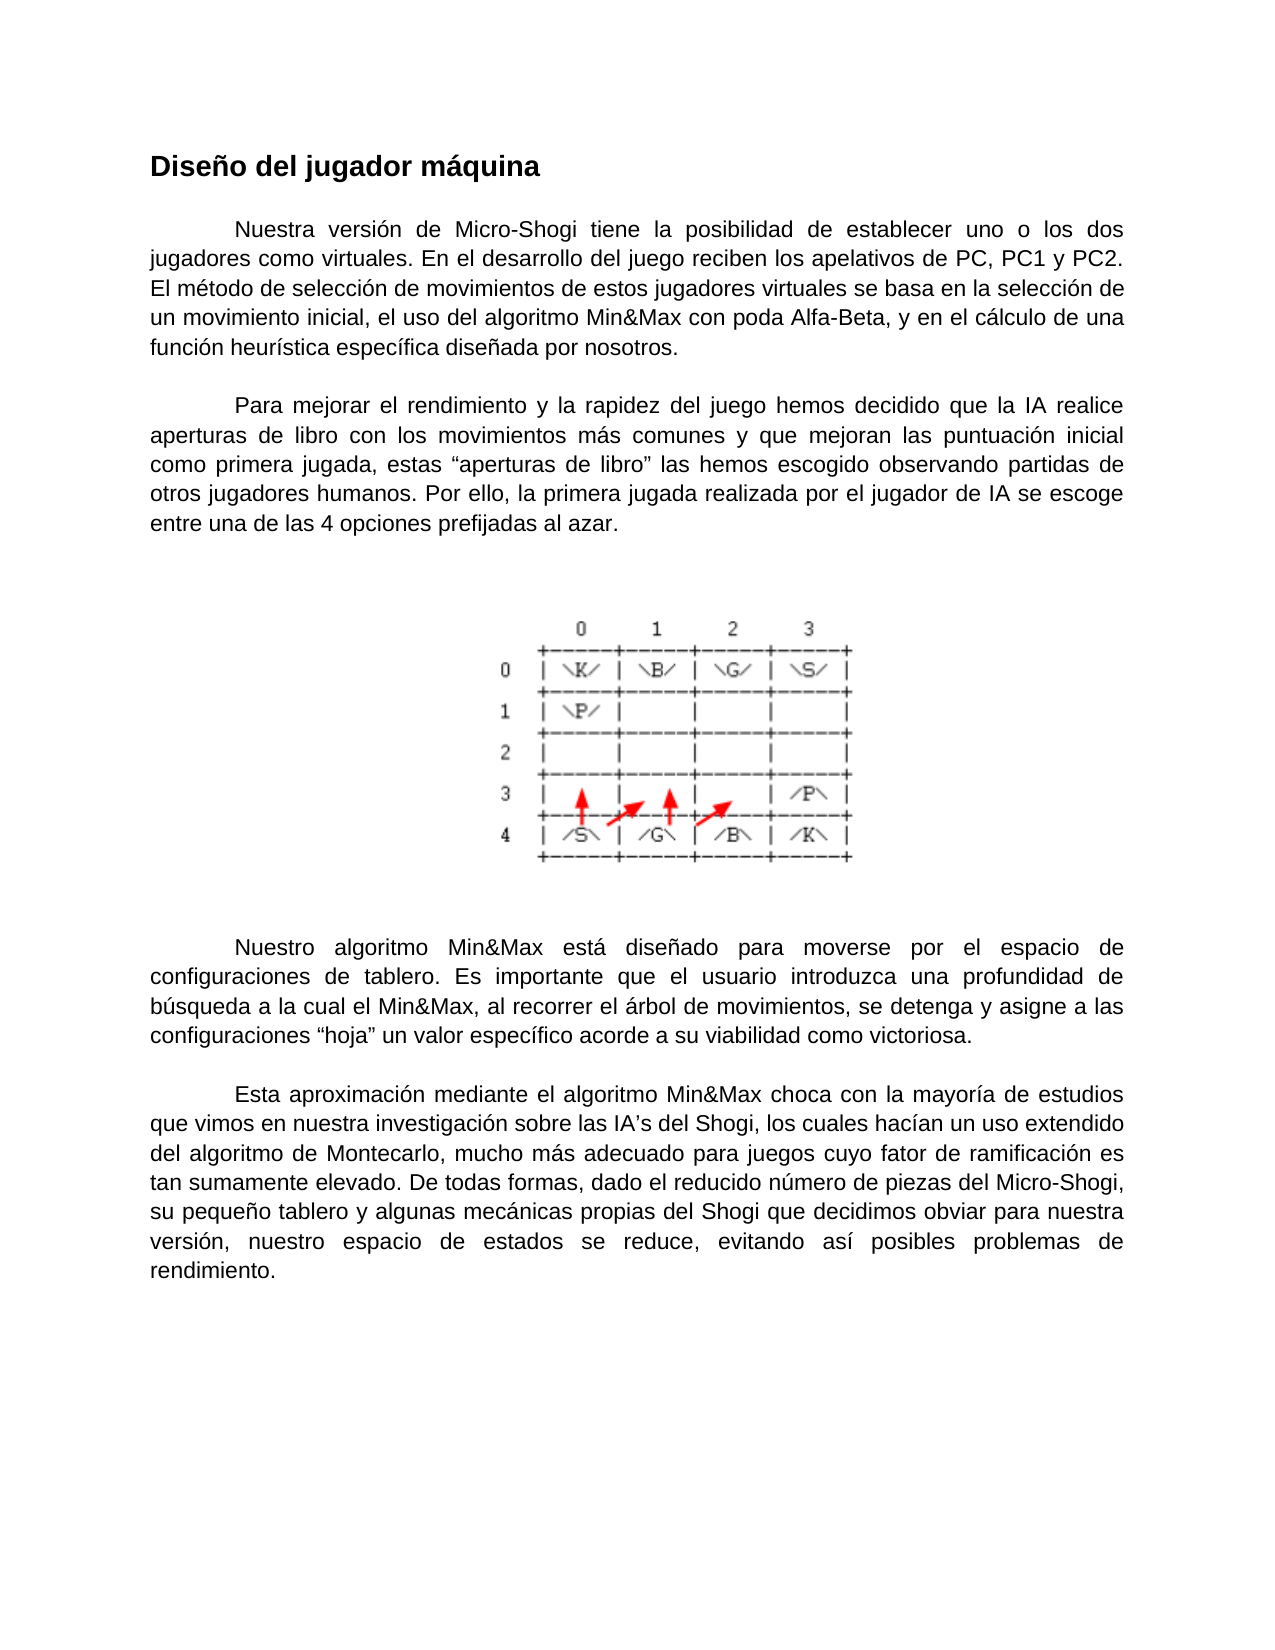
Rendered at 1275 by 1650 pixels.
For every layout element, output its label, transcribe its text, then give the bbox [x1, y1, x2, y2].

text Para mejorar el rendimiento y la rapidez del juego hemos decidido que la IA realice aperturas de libro con los movimientos más comunes y que mejoran las puntuación inicial como primera jugada, estas “aperturas de libro” las hemos escogido observando partidas de otros jugadores humanos. Por ello, la primera jugada realizada por el jugador de IA se escoge entre una de las 4 opciones prefijadas al azar. [150, 393, 1125, 536]
text Nuestro algoritmo Min&Max está diseñado para moverse por el espacio de configuraciones de tablero. Es importante que el usuario introduzca una profundidad de búsqueda a la cual el Min&Max, al recorrer el árbol de movimientos, se detenga y asigne a las configuraciones “hoja” un valor específico acorde a su viabilidad como victoriosa. [150, 934, 1125, 1048]
text Esta aproximación mediante el algoritmo Min&Max choca con la mayoría de estudios que vimos en nuestra investigación sobre las IA’s del Shogi, los cuales hacían un uso extendido del algoritmo de Montecarlo, mucho más adecuado para juegos cuyo fator de ramificación es tan sumamente elevado. De todas formas, dado el reducido número de piezas del Micro-Shogi, su pequeño tablero y algunas mecánicas propias del Shogi que decidimos obviar para nuestra versión, nuestro espacio de estados se reduce, evitando así posibles problemas de rendimiento. [150, 1081, 1125, 1283]
picture [486, 598, 873, 872]
text Diseño del jugador máquina [150, 150, 1125, 183]
text Nuestra versión de Micro-Shogi tiene la posibilidad de establecer uno o los dos jugadores como virtuales. En el desarrollo del juego reciben los apelativos de PC, PC1 y PC2. El método de selección de movimientos de estos jugadores virtuales se basa en la selección de un movimiento inicial, el uso del algoritmo Min&Max con poda Alfa-Beta, y en el cálculo de una función heurística específica diseñada por nosotros. [150, 217, 1125, 360]
